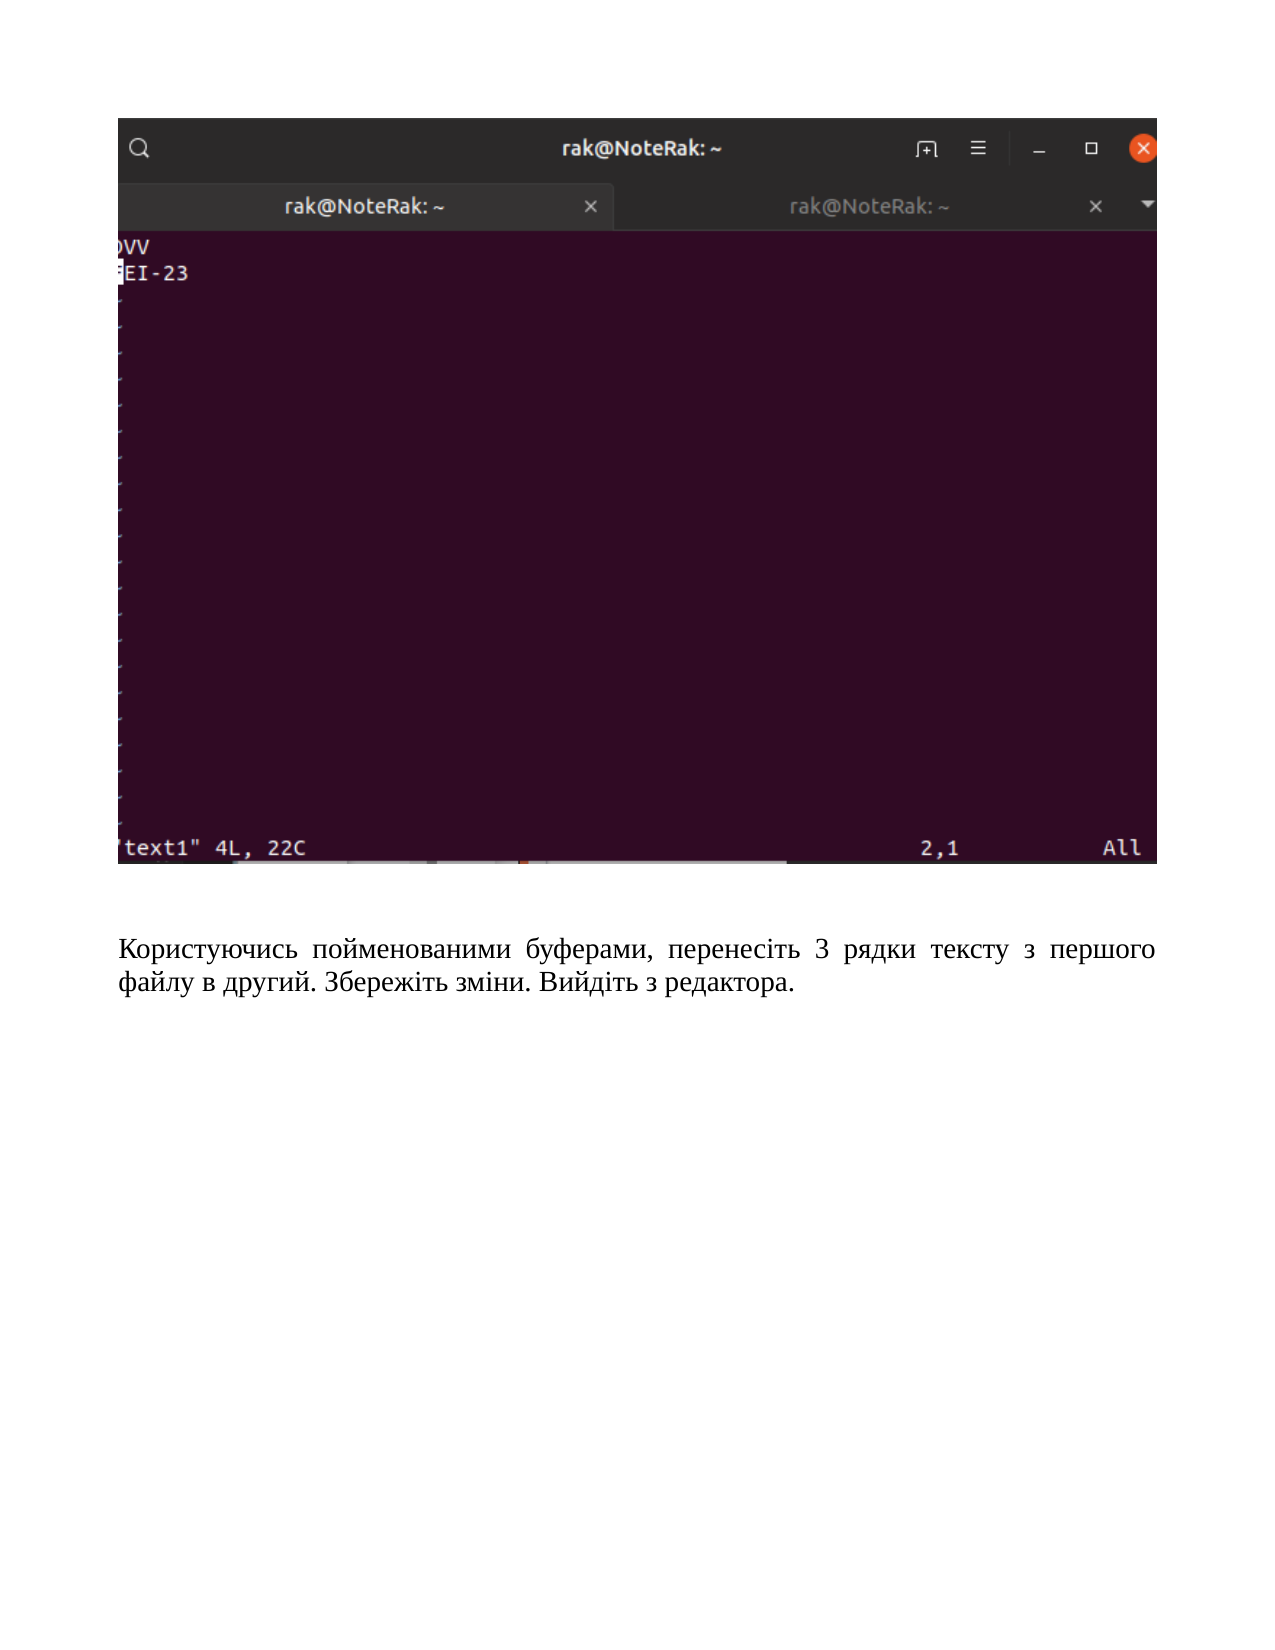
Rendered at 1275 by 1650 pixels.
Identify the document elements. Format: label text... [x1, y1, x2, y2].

picture [118, 118, 1157, 864]
text Користуючись пойменованими буферами, перенесіть 3 рядки тексту з першого файлу в другий. Збережіть зміни. Вийдіть з редактора. [118, 931, 1157, 998]
